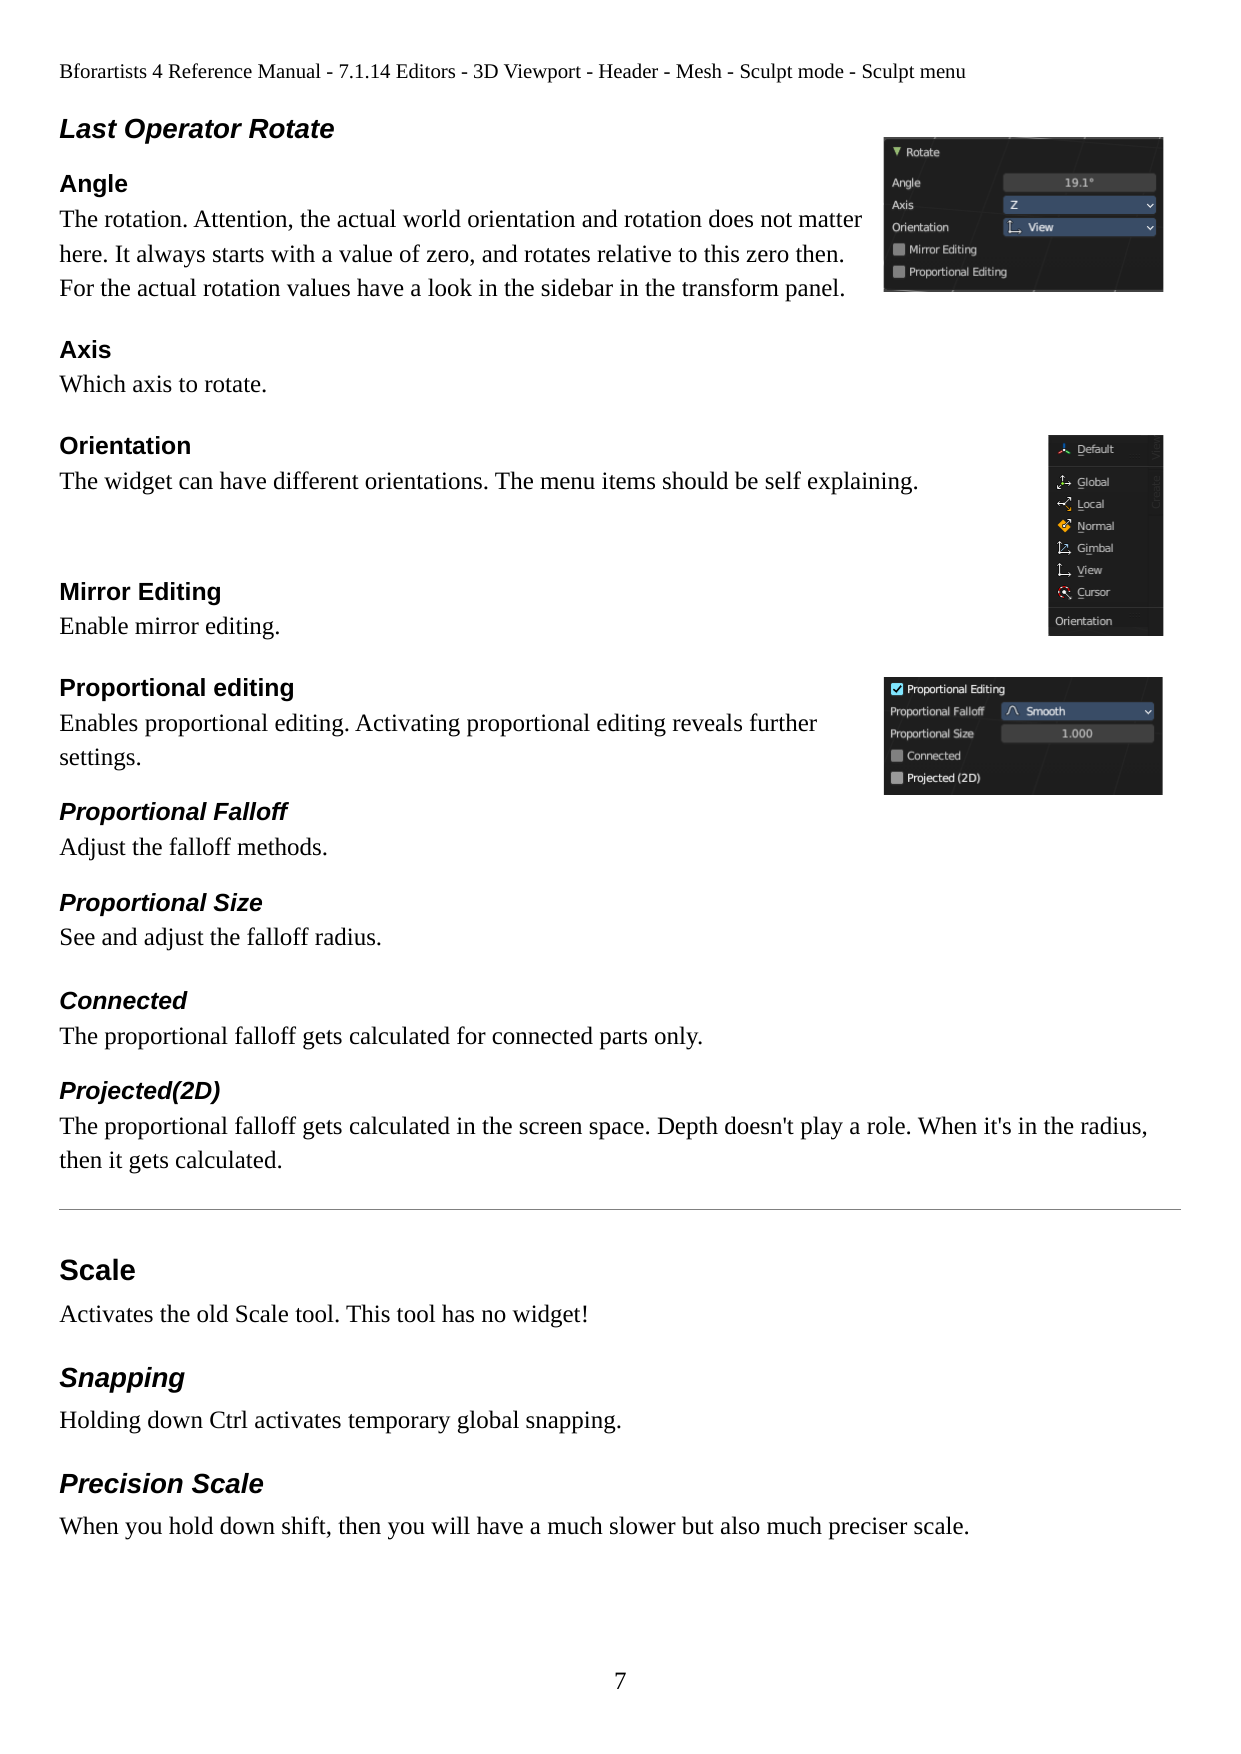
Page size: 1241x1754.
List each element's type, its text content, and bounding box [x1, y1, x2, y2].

subtitle Proportional editing [59, 673, 1181, 701]
text The proportional falloff gets calculated in the screen space. Depth doesn't play a role. When it's in the radius, then it gets calculated. [59, 1111, 1181, 1174]
subtitle Connected [59, 986, 1181, 1015]
text Enables proportional editing. Activating proportional editing reveals further settings. [59, 708, 883, 771]
text The widget can have different orientations. The menu items should be self explaining. [59, 466, 1048, 495]
subtitle Precision Scale [59, 1467, 1181, 1499]
text Enable mirror editing. [59, 611, 1181, 640]
subtitle Projected(2D) [59, 1076, 1181, 1105]
subtitle Proportional Size [59, 888, 1181, 916]
picture [1048, 435, 1164, 636]
subtitle Orientation [59, 431, 1181, 460]
subtitle Axis [59, 335, 1181, 363]
text Adjust the falloff methods. [59, 832, 1181, 861]
picture [883, 137, 1164, 292]
subtitle [1164, 169, 1181, 198]
text Which axis to rotate. [59, 369, 1181, 398]
subtitle Scale [59, 1253, 1181, 1287]
text The proportional falloff gets calculated for connected parts only. [59, 1021, 1181, 1050]
text Activates the old Scale tool. This tool has no widget! [59, 1299, 1181, 1328]
text See and adjust the falloff radius. [59, 922, 1181, 951]
picture [883, 677, 1163, 795]
subtitle Proportional Falloff [59, 797, 1181, 826]
text The rotation. Attention, the actual world orientation and rotation does not matter here. It always starts with a value of zero, and rotates relative to this zero then. For the actual rotation values have a look in the sidebar in the transform panel. [59, 204, 1181, 302]
text Holding down Ctrl activates temporary global snapping. [59, 1406, 1181, 1434]
text When you hold down shift, then you will have a much slower but also much preciser scale. [59, 1511, 1181, 1540]
subtitle Angle [59, 169, 883, 198]
subtitle Mirror Editing [59, 577, 1048, 605]
subtitle Snapping [59, 1361, 1181, 1393]
subtitle [1164, 577, 1181, 605]
subtitle Last Operator Rotate [59, 113, 1181, 144]
